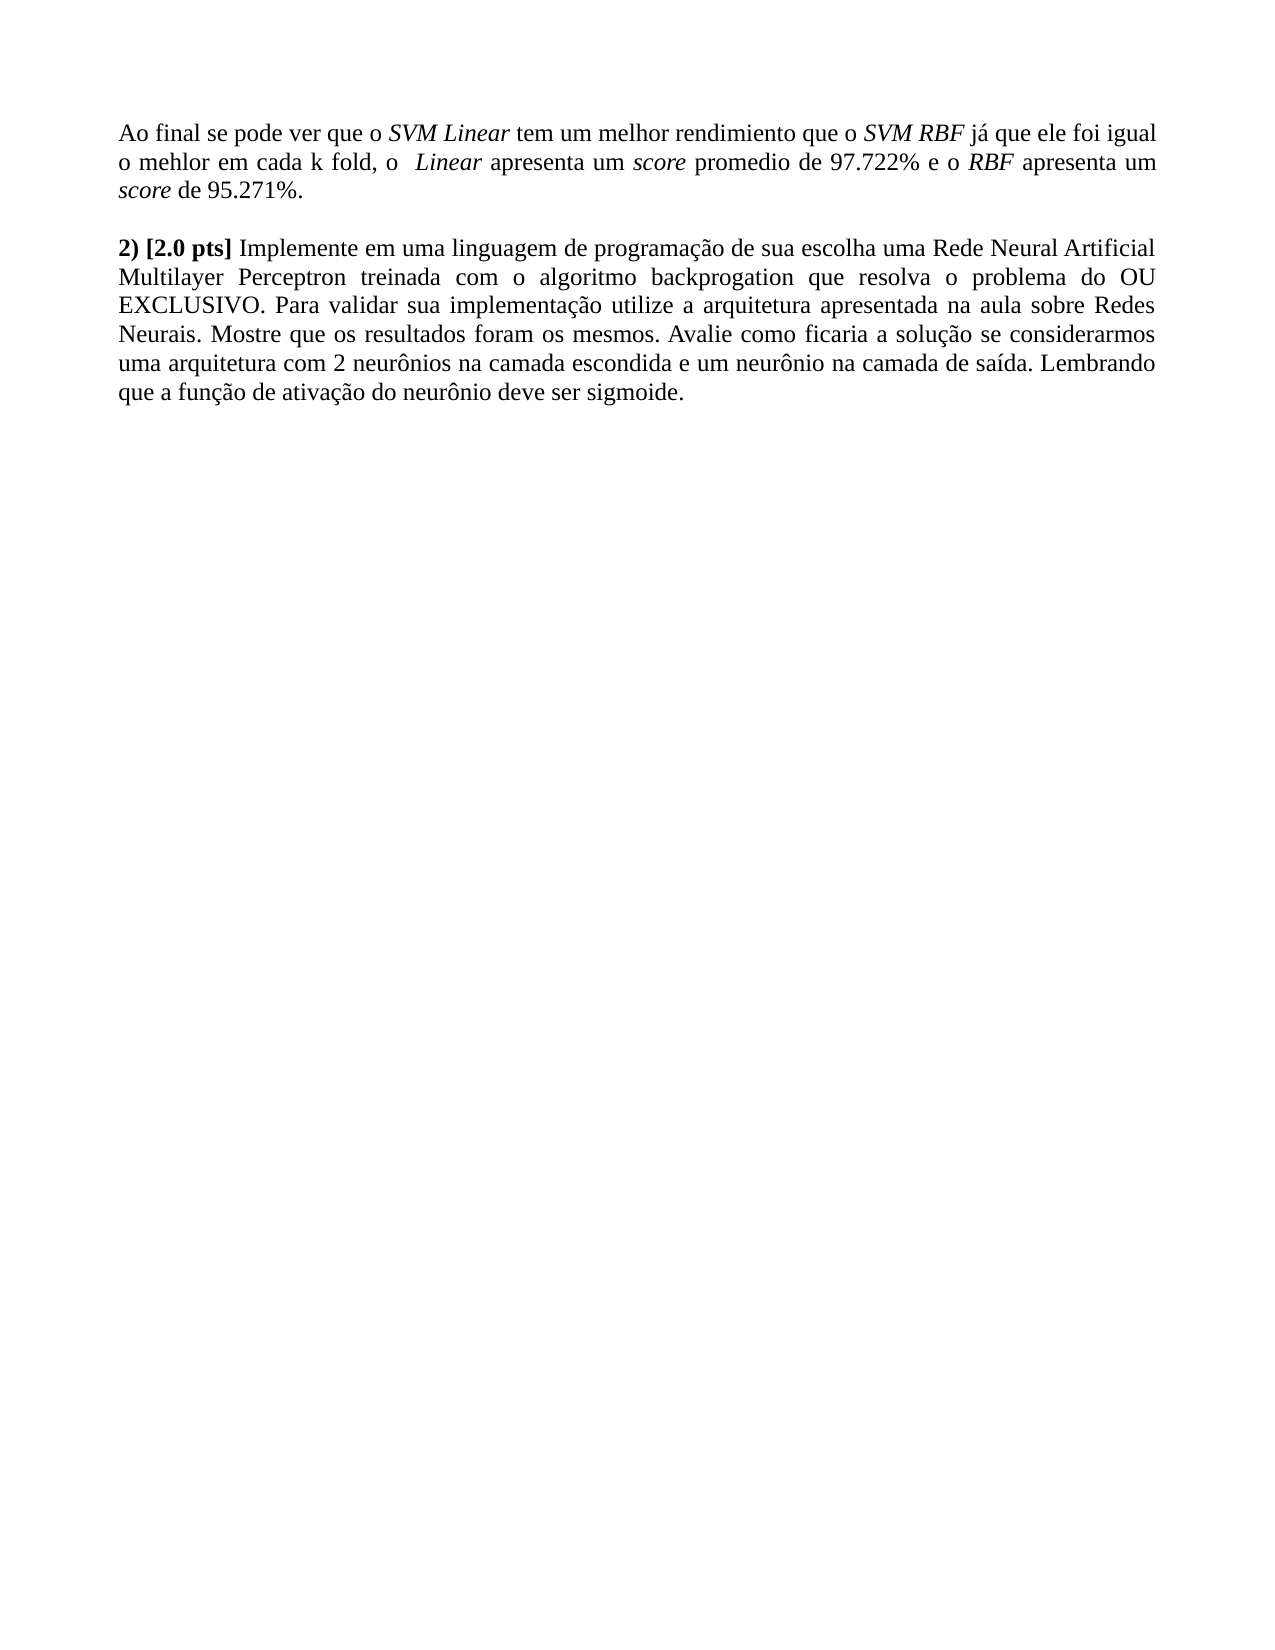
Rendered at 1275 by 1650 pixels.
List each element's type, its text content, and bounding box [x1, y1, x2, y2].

text Ao final se pode ver que o SVM Linear tem um melhor rendimiento que o SVM RBF já que ele foi igual o mehlor em cada k fold, o Linear apresenta um score promedio de 97.722% e o RBF apresenta um score de 95.271%. [118, 118, 1157, 204]
text 2) [2.0 pts] Implemente em uma linguagem de programação de sua escolha uma Rede Neural Artificial Multilayer Perceptron treinada com o algoritmo backprogation que resolva o problema do OU EXCLUSIVO. Para validar sua implementação utilize a arquitetura apresentada na aula sobre Redes Neurais. Mostre que os resultados foram os mesmos. Avalie como ficaria a solução se considerarmos uma arquitetura com 2 neurônios na camada escondida e um neurônio na camada de saída. Lembrando que a função de ativação do neurônio deve ser sigmoide. [118, 233, 1157, 406]
